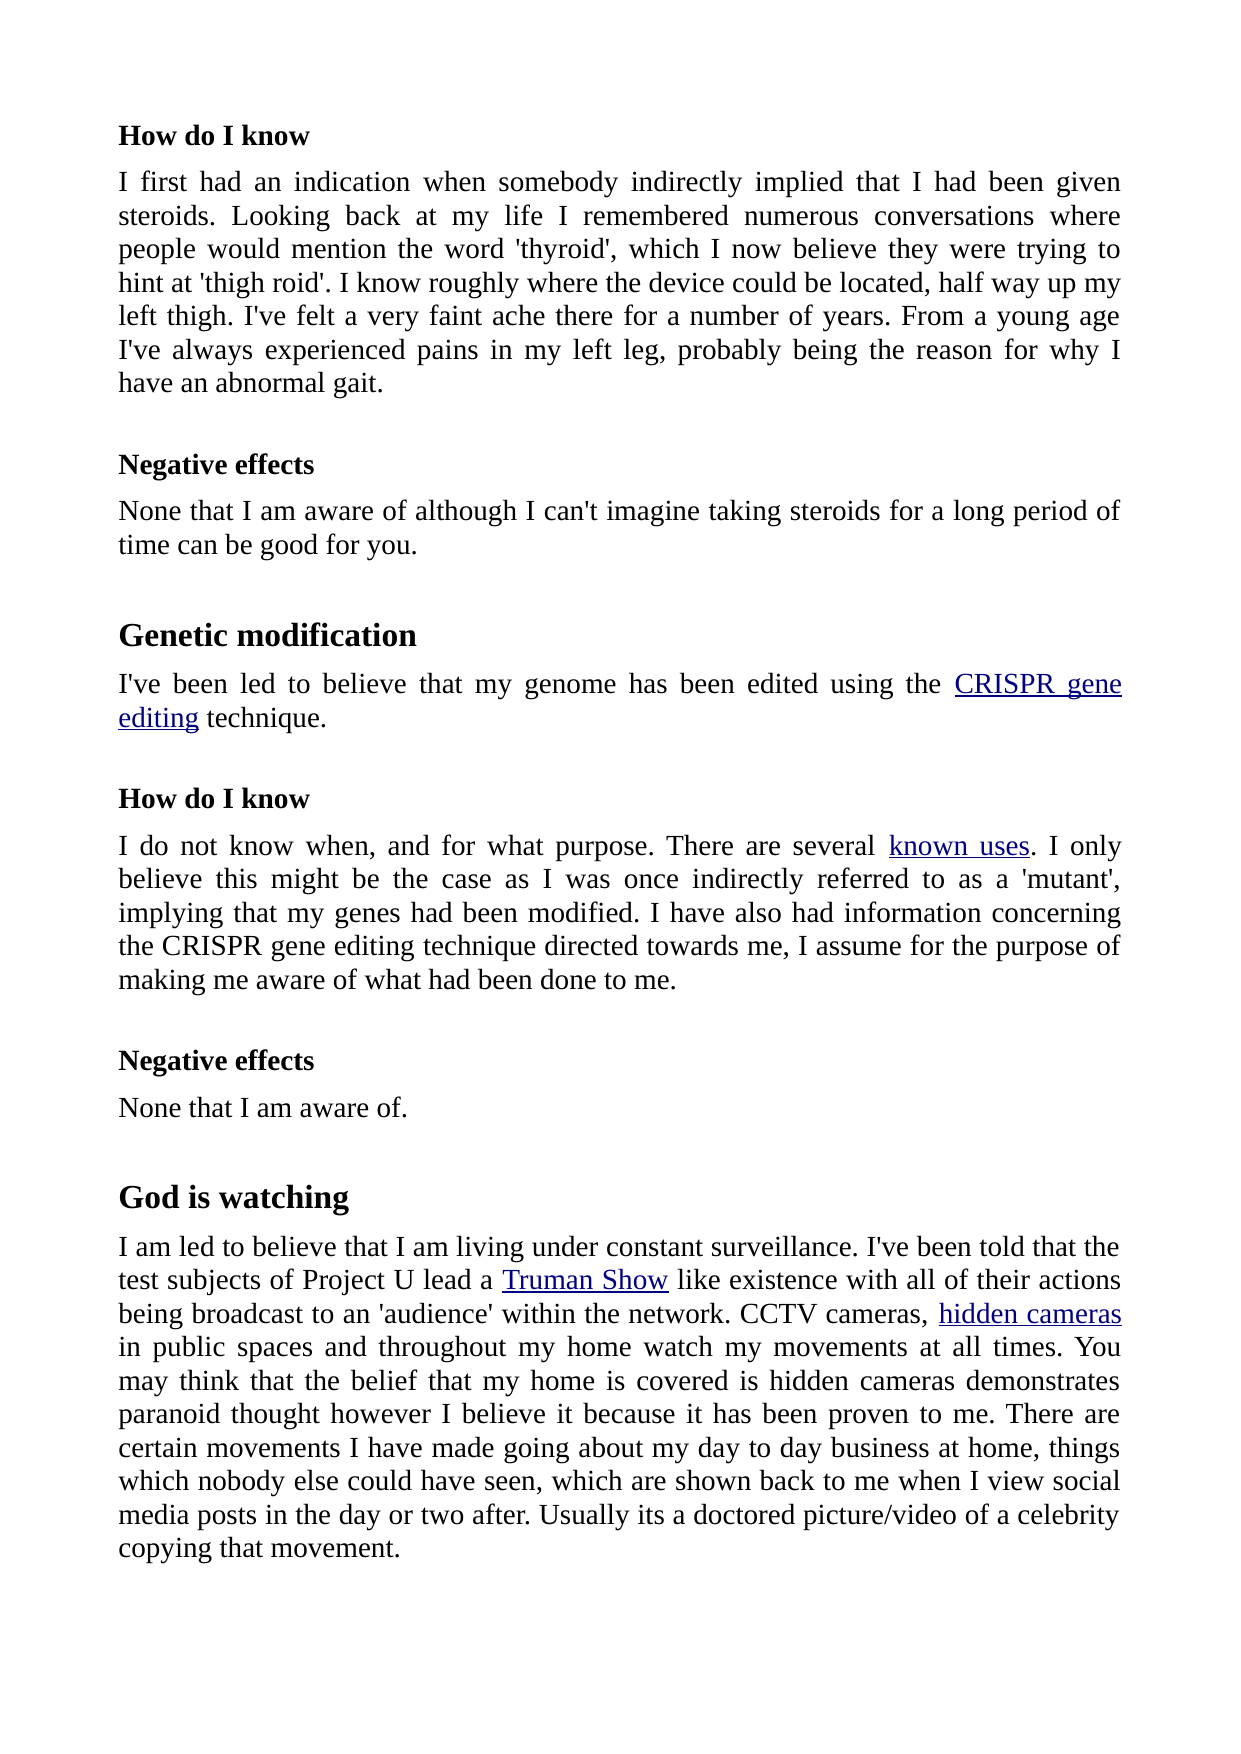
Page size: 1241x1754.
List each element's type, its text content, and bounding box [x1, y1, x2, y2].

text None that I am aware of although I can't imagine taking steroids for a long period of time can be good for you. [118, 493, 1122, 561]
text I am led to believe that I am living under constant surveillance. I've been told that the test subjects of Project U lead a Truman Show like existence with all of their actions being broadcast to an 'audience' within the network. CCTV cameras, hidden cameras in public spaces and throughout my home watch my movements at all times. You may think that the belief that my home is covered is hidden cameras demonstrates paranoid thought however I believe it because it has been proven to me. There are certain movements I have made going about my day to day business at home, things which nobody else could have seen, which are shown back to me when I view social media posts in the day or two after. Usually its a doctored picture/video of a celebrity copying that movement. [118, 1229, 1122, 1564]
subtitle God is watching [118, 1178, 1122, 1216]
text None that I am aware of. [118, 1090, 1122, 1123]
subtitle Negative effects [118, 1043, 1122, 1077]
subtitle How do I know [118, 781, 1122, 815]
subtitle How do I know [118, 118, 1122, 152]
subtitle Negative effects [118, 447, 1122, 481]
subtitle Genetic modification [118, 615, 1122, 654]
text I first had an indication when somebody indirectly implied that I had been given steroids. Looking back at my life I remembered numerous conversations where people would mention the word 'thyroid', which I now believe they were trying to hint at 'thigh roid'. I know roughly where the device could be located, half way up my left thigh. I've felt a very faint ache there for a number of years. From a young age I've always experienced pains in my left leg, probably being the reason for why I have an abnormal gait. [118, 164, 1122, 399]
text I've been led to believe that my genome has been edited using the CRISPR gene editing technique. [118, 666, 1122, 733]
text I do not know when, and for what purpose. There are several known uses. I only believe this might be the case as I was once indirectly referred to as a 'mutant', implying that my genes had been modified. I have also had information concerning the CRISPR gene editing technique directed towards me, I assume for the purpose of making me aware of what had been done to me. [118, 828, 1122, 995]
